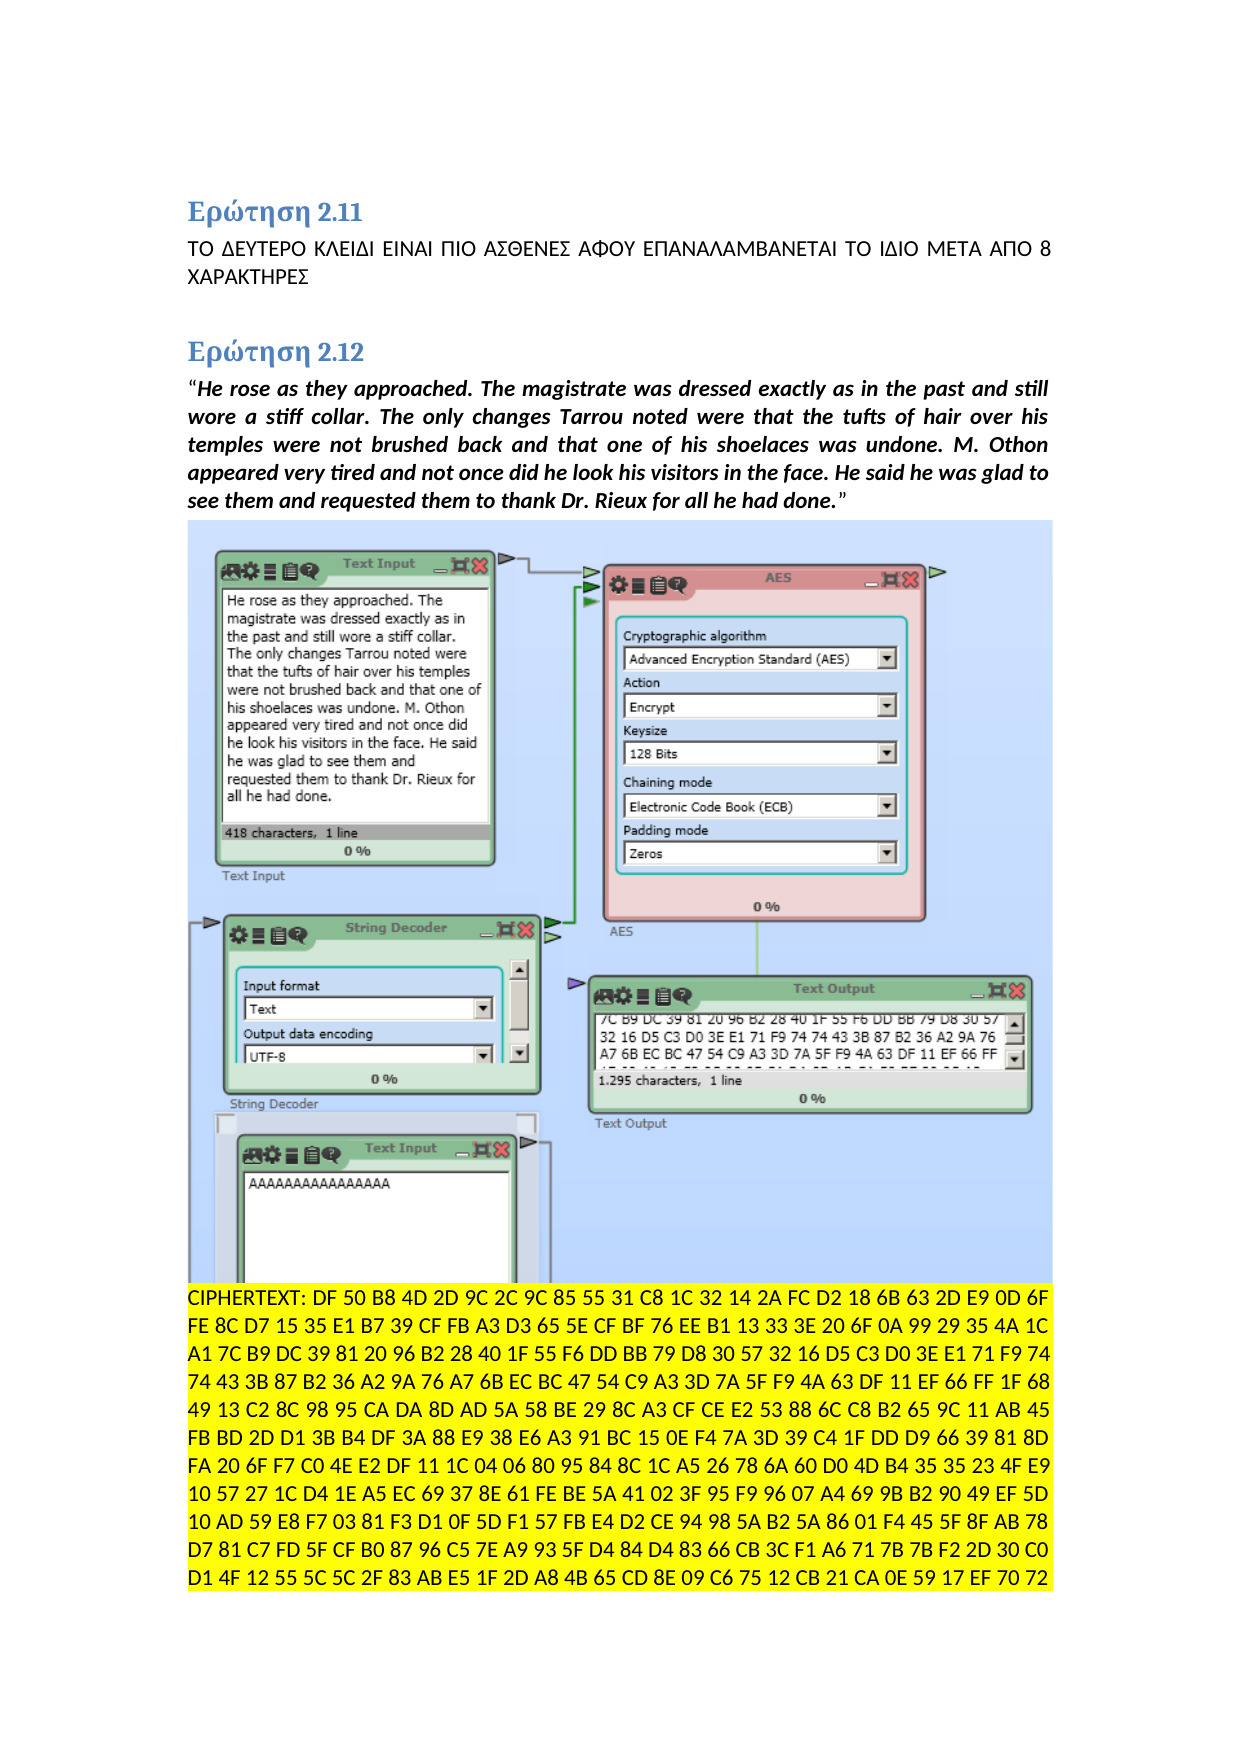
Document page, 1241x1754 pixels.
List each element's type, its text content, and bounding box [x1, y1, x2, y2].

text ΤΟ ΔΕΥΤΕΡΟ ΚΛΕΙΔΙ ΕΙΝΑΙ ΠΙΟ ΑΣΘΕΝΕΣ ΑΦΟΥ ΕΠΑΝΑΛΑΜΒΑΝΕΤΑΙ ΤΟ ΙΔΙΟ ΜΕΤΑ ΑΠΟ 8 ΧΑΡΑΚΤΗΡΕΣ [187, 234, 1053, 290]
subtitle Ερώτηση 2.12 [187, 337, 1053, 368]
subtitle Ερώτηση 2.11 [187, 197, 1053, 228]
text CIPHERTEXT: DF 50 B8 4D 2D 9C 2C 9C 85 55 31 C8 1C 32 14 2A FC D2 18 6B 63 2D E9 0D 6F FE 8C D7 15 35 E1 B7 39 CF FB A3 D3 65 5E CF BF 76 EE B1 13 33 3E 20 6F 0A 99 29 35 4A 1C A1 7C B9 DC 39 81 20 96 B2 28 40 1F 55 F6 DD BB 79 D8 30 57 32 16 D5 C3 D0 3E E1 71 F9 74 74 43 3B 87 B2 36 A2 9A 76 A7 6B EC BC 47 54 C9 A3 3D 7A 5F F9 4A 63 DF 11 EF 66 FF 1F 68 49 13 C2 8C 98 95 CA DA 8D AD 5A 58 BE 29 8C A3 CF CE E2 53 88 6C C8 B2 65 9C 11 AB 45 FB BD 2D D1 3B B4 DF 3A 88 E9 38 E6 A3 91 BC 15 0E F4 7A 3D 39 C4 1F DD D9 66 39 81 8D FA 20 6F F7 C0 4E E2 DF 11 1C 04 06 80 95 84 8C 1C A5 26 78 6A 60 D0 4D B4 35 35 23 4F E9 10 57 27 1C D4 1E A5 EC 69 37 8E 61 FE BE 5A 41 02 3F 95 F9 96 07 A4 69 9B B2 90 49 EF 5D 10 AD 59 E8 F7 03 81 F3 D1 0F 5D F1 57 FB E4 D2 CE 94 98 5A B2 5A 86 01 F4 45 5F 8F AB 78 D7 81 C7 FD 5F CF B0 87 96 C5 7E A9 93 5F D4 84 D4 83 66 CB 3C F1 A6 71 7B 7B F2 2D 30 C0 D1 4F 12 55 5C 5C 2F 83 AB E5 1F 2D A8 4B 65 CD 8E 09 C6 75 12 CB 21 CA 0E 59 17 EF 70 72 [187, 1283, 1053, 1591]
text “He rose as they approached. The magistrate was dressed exactly as in the past and still wore a stiff collar. The only changes Tarrou noted were that the tufts of hair over his temples were not brushed back and that one of his shoelaces was undone. M. Othon appeared very tired and not once did he look his visitors in the face. He said he was glad to see them and requested them to thank Dr. Rieux for all he had done.” [187, 374, 1053, 514]
